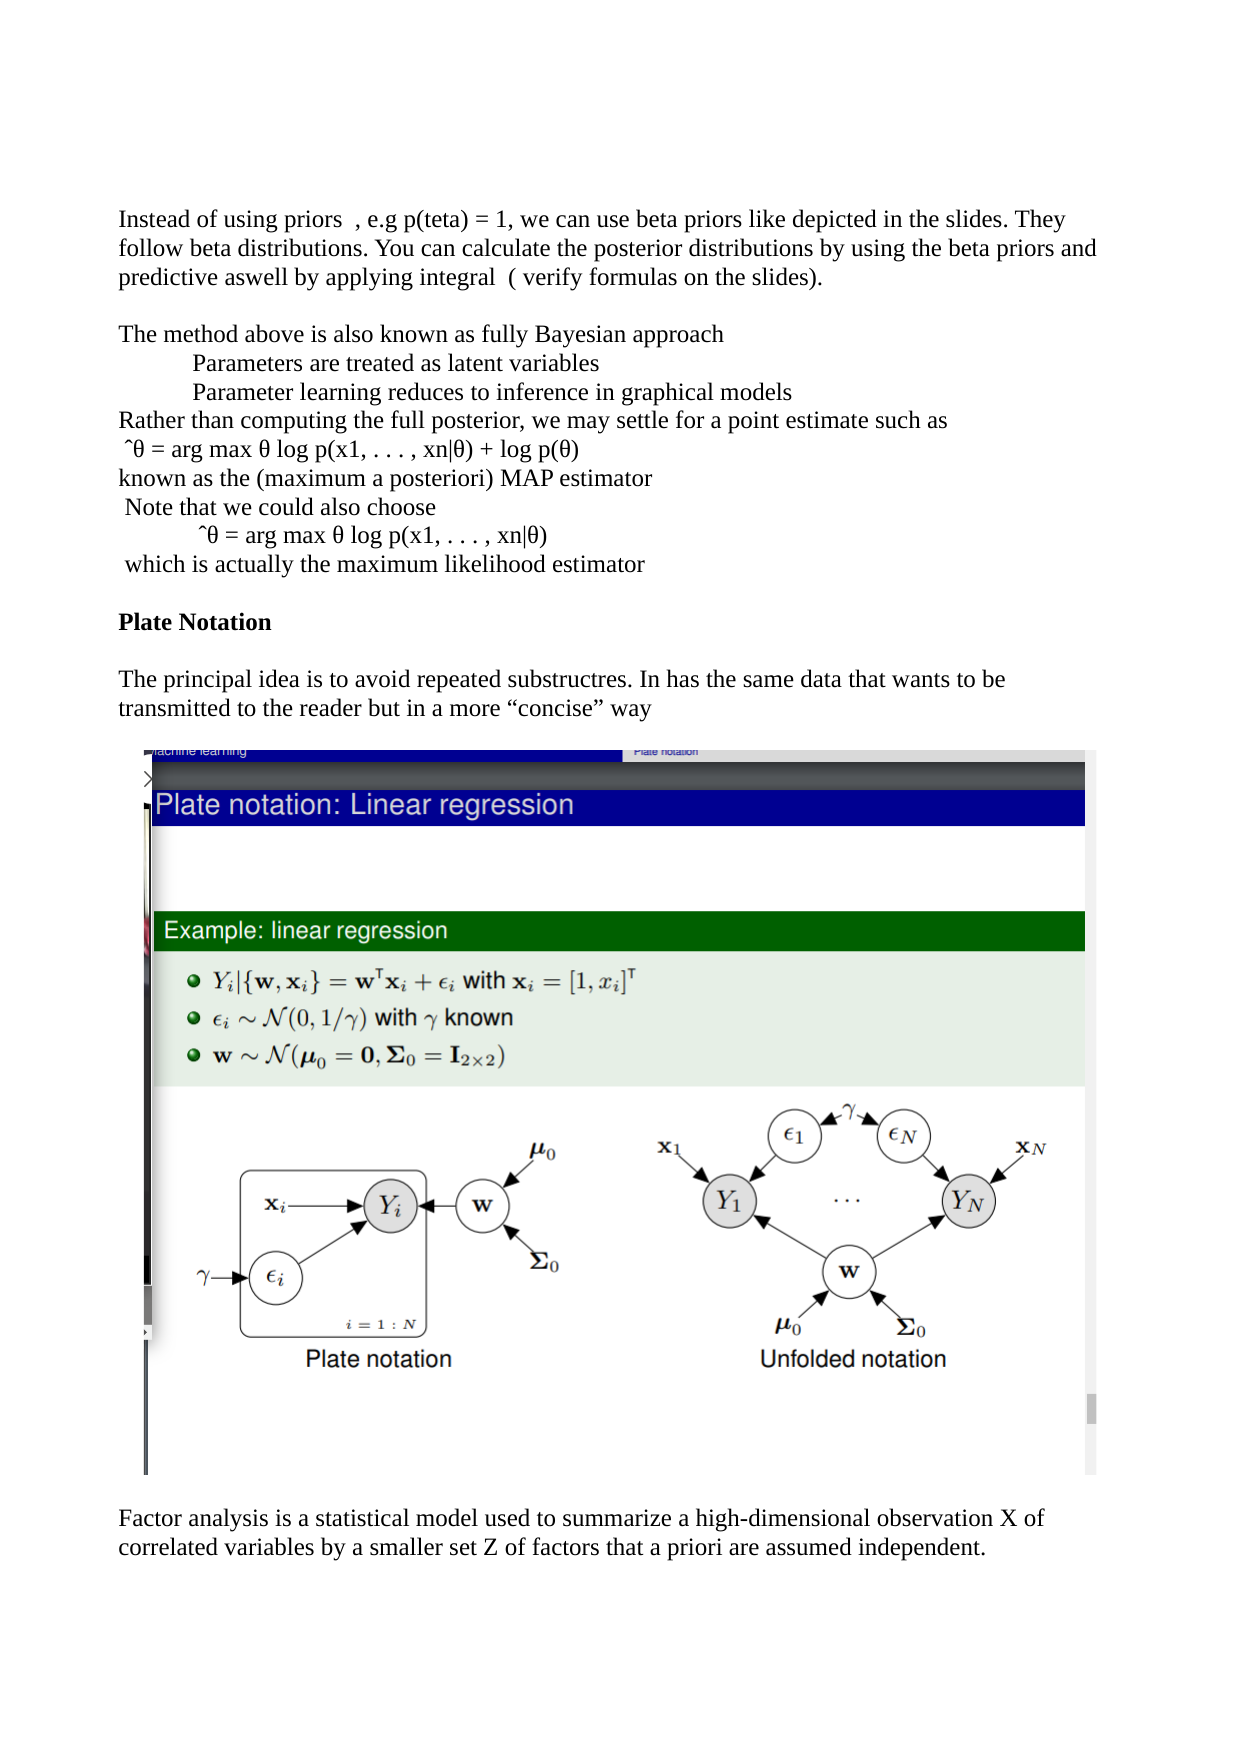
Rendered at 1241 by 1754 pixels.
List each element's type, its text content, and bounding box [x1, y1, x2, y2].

picture [143, 750, 1097, 1475]
text ˆθ = arg max θ log p(x1, . . . , xn|θ) + log p(θ) [118, 434, 1122, 463]
text Rather than computing the full posterior, we may settle for a point estimate such as [118, 406, 1122, 434]
text The principal idea is to avoid repeated substructres. In has the same data that wants to be transmitted to the reader but in a more “concise” way [118, 664, 1122, 722]
text Note that we could also choose [118, 492, 1122, 521]
text Parameter learning reduces to inference in graphical models [118, 377, 1122, 406]
text Parameters are treated as latent variables [118, 348, 1122, 377]
text ˆθ = arg max θ log p(x1, . . . , xn|θ) [118, 521, 1122, 549]
text Factor analysis is a statistical model used to summarize a high-dimensional observation X of correlated variables by a smaller set Z of factors that a priori are assumed independent. [118, 1503, 1122, 1561]
text Instead of using priors , e.g p(teta) = 1, we can use beta priors like depicted in the slides. They follow beta distributions. You can calculate the posterior distributions by using the beta priors and predictive aswell by applying integral ( verify formulas on the slides). [118, 204, 1122, 291]
text Plate Notation [118, 607, 1122, 636]
text which is actually the maximum likelihood estimator [118, 549, 1122, 578]
text The method above is also known as fully Bayesian approach [118, 319, 1122, 348]
text known as the (maximum a posteriori) MAP estimator [118, 463, 1122, 492]
